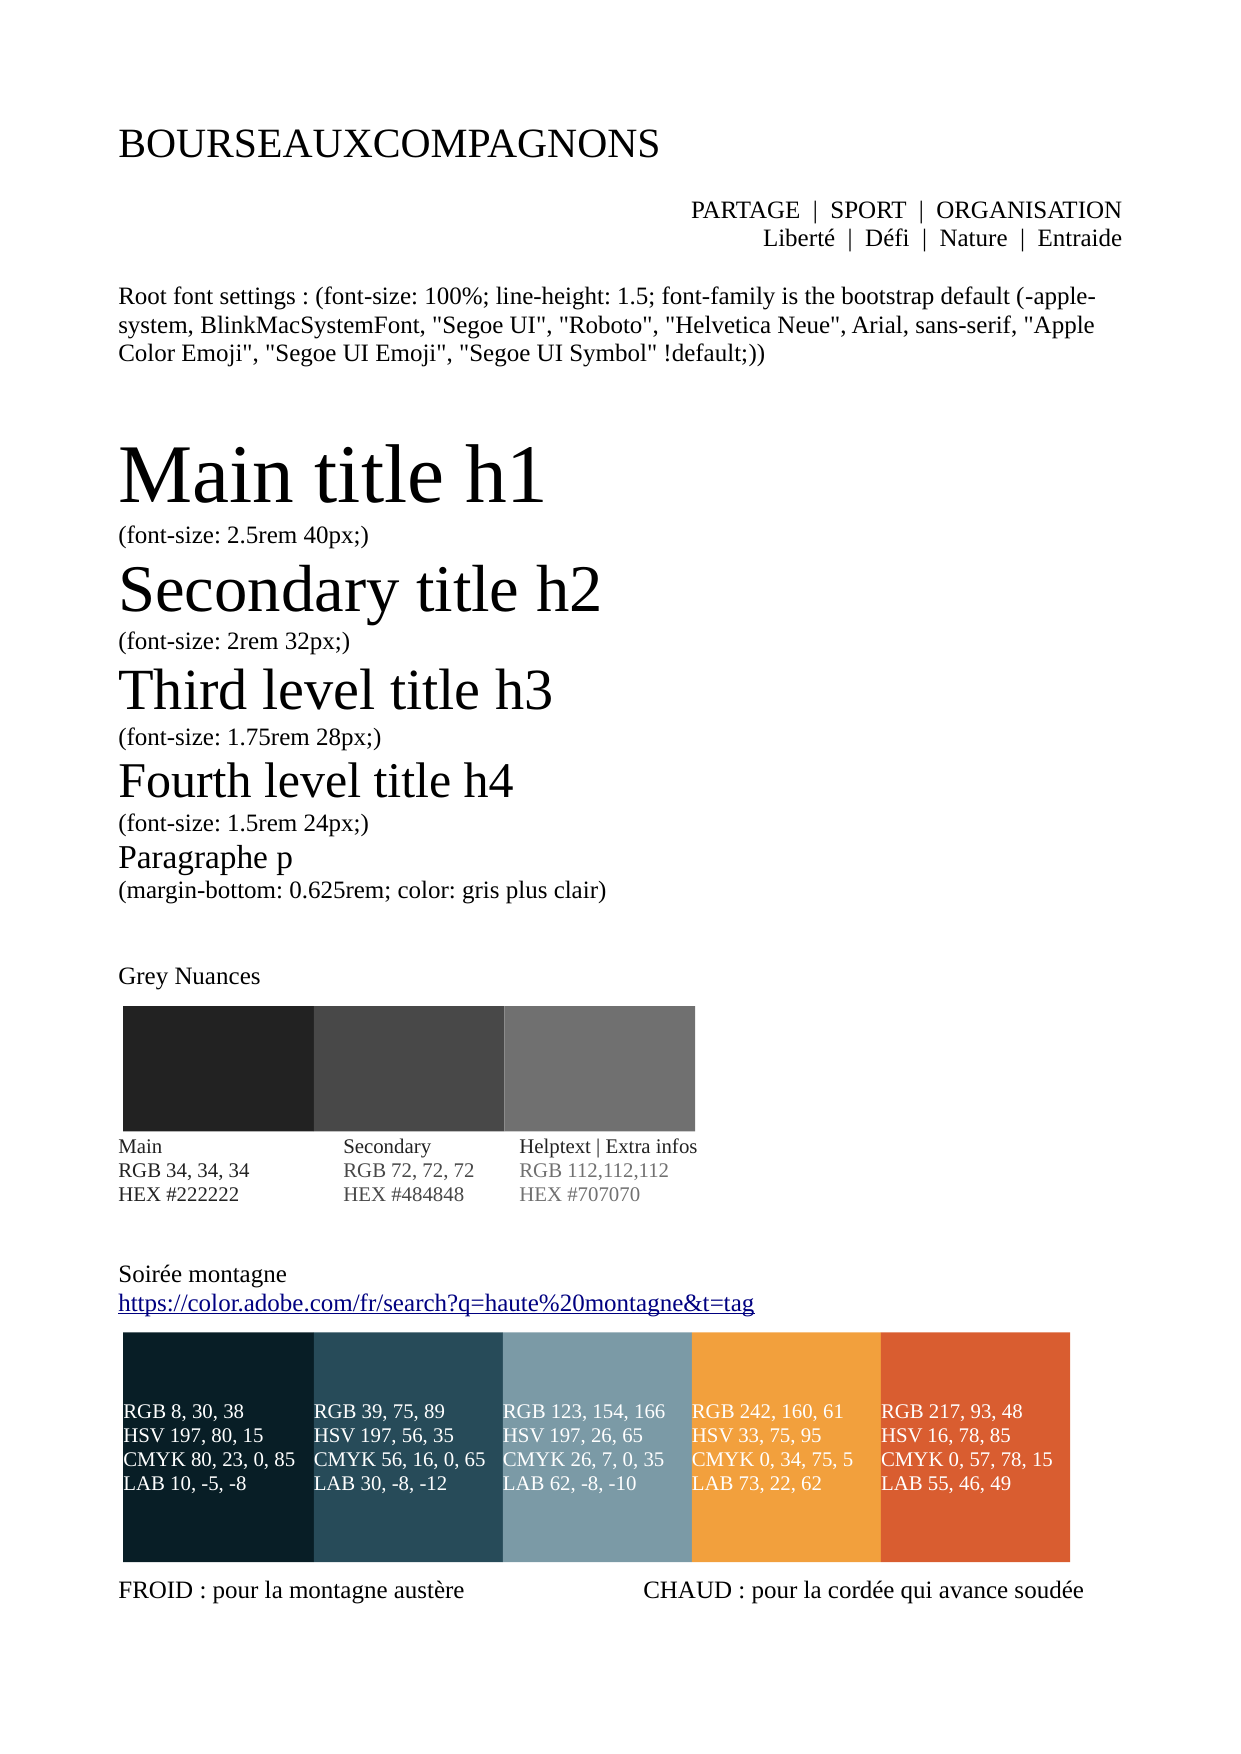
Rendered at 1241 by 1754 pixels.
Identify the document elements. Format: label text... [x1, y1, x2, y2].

text Soirée montagne [118, 1259, 1122, 1288]
text Root font settings : (font-size: 100%; line-height: 1.5; font-family is the bootstrap default (-apple-system, BlinkMacSystemFont, "Segoe UI", "Roboto", "Helvetica Neue", Arial, sans-serif, "Apple Color Emoji", "Segoe UI Emoji", "Segoe UI Symbol" !default;)) [118, 281, 1122, 367]
text RGB 34, 34, 34 RGB 72, 72, 72 RGB 112,112,112 [118, 1158, 1122, 1182]
text Grey Nuances [118, 961, 1122, 990]
text (font-size: 2rem 32px;) [118, 626, 1122, 655]
text BOURSEAUXCOMPAGNONS [118, 118, 1122, 166]
text https://color.adobe.com/fr/search?q=haute%20montagne&t=tag [118, 1288, 1122, 1316]
text (font-size: 2.5rem 40px;) [118, 521, 1122, 549]
text FROID : pour la montagne austère CHAUD : pour la cordée qui avance soudée [118, 1575, 1122, 1604]
text (margin-bottom: 0.625rem; color: gris plus clair) [118, 875, 1122, 904]
text Paragraphe p [118, 837, 1122, 875]
text HEX #222222 HEX #484848 HEX #707070 [118, 1182, 1122, 1206]
text Fourth level title h4 [118, 751, 1122, 808]
text Main Secondary Helptext | Extra infos [118, 1134, 1122, 1158]
text PARTAGE | SPORT | ORGANISATION [118, 195, 1122, 223]
text Liberté | Défi | Nature | Entraide [118, 223, 1122, 252]
text (font-size: 1.5rem 24px;) [118, 808, 1122, 837]
text Secondary title h2 [118, 549, 1122, 626]
text (font-size: 1.75rem 28px;) [118, 722, 1122, 751]
text Third level title h3 [118, 655, 1122, 722]
text Main title h1 [118, 425, 1122, 521]
